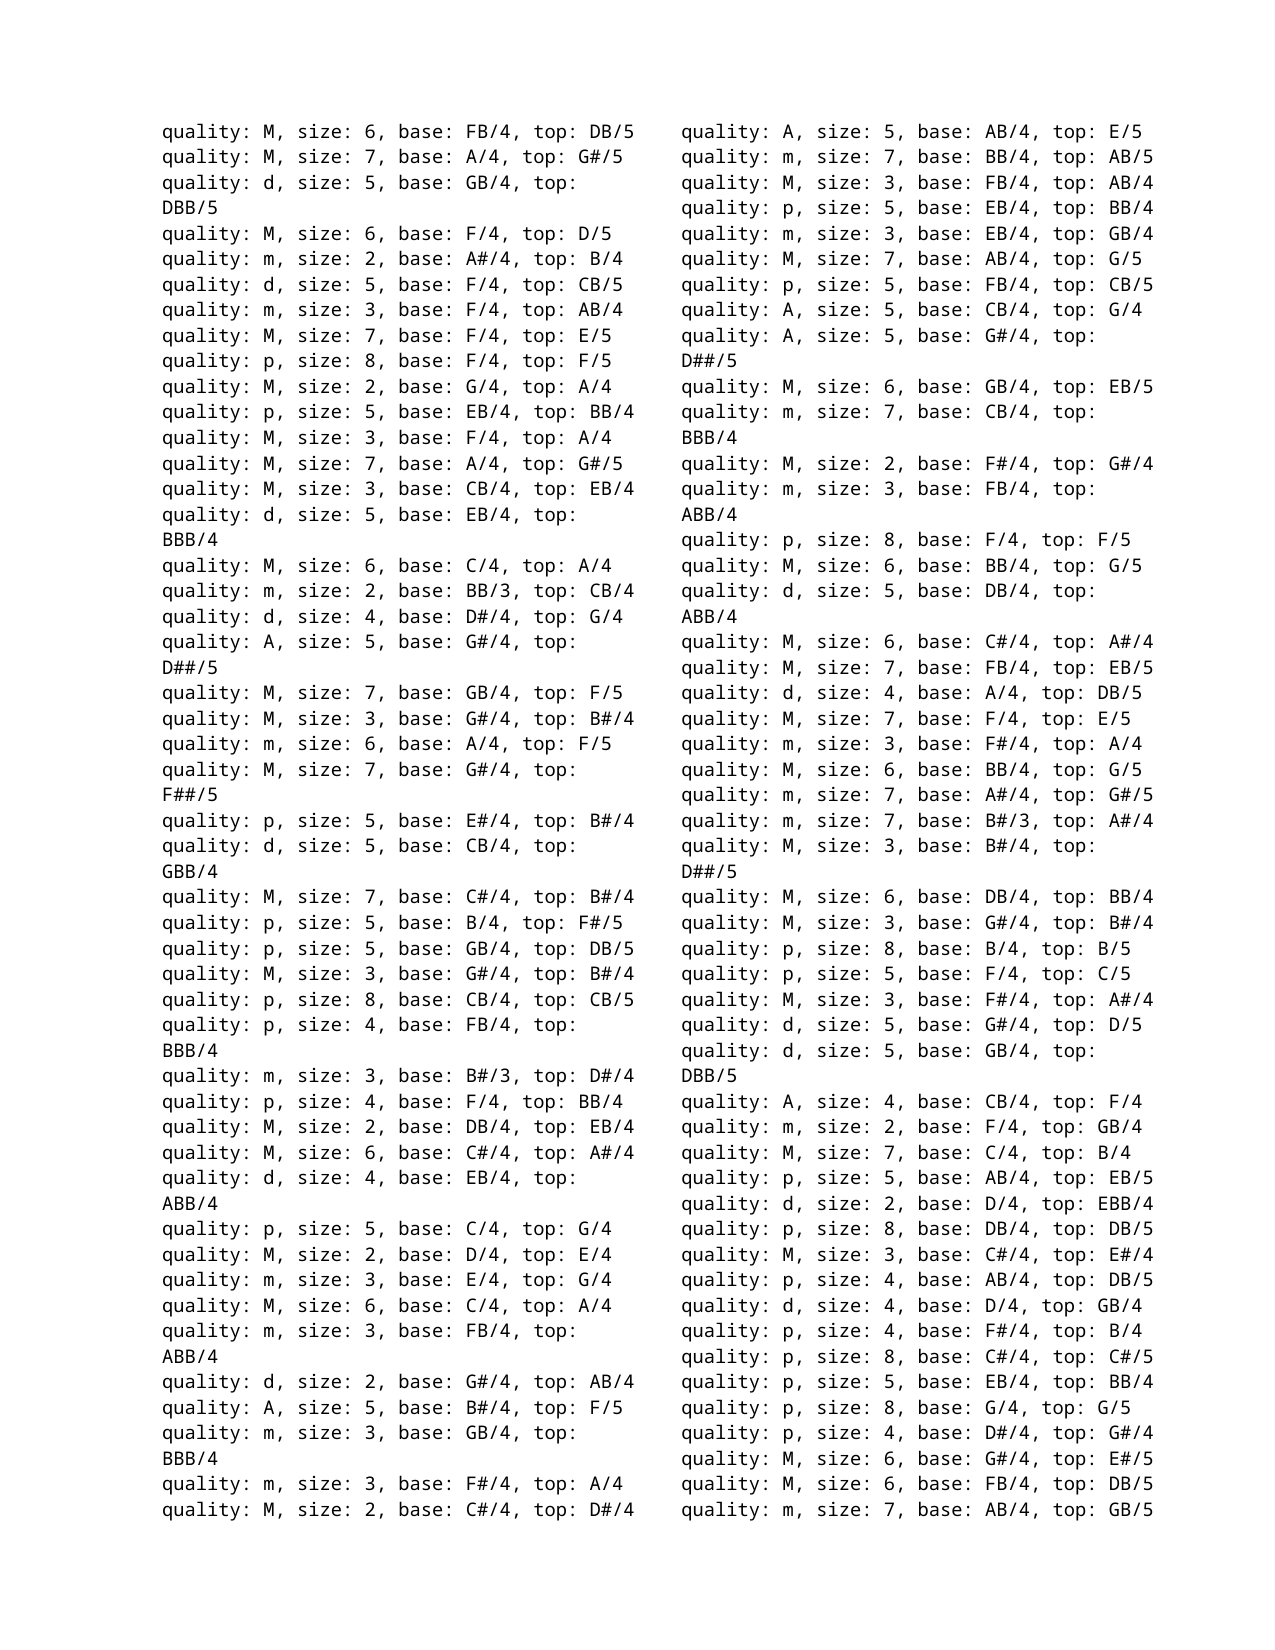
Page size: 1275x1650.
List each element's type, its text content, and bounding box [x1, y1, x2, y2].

text quality: m, size: 3, base: GB/4, top: BBB/4 [162, 1420, 637, 1471]
text quality: M, size: 6, base: C#/4, top: A#/4 [681, 628, 1157, 654]
text quality: p, size: 8, base: DB/4, top: DB/5 [681, 1216, 1157, 1241]
text quality: A, size: 5, base: AB/4, top: E/5 [681, 118, 1157, 144]
text quality: M, size: 7, base: F/4, top: E/5 [681, 705, 1157, 731]
text quality: m, size: 3, base: EB/4, top: GB/4 [681, 220, 1157, 246]
text quality: m, size: 7, base: B#/3, top: A#/4 [681, 807, 1157, 833]
text quality: M, size: 7, base: GB/4, top: F/5 [162, 679, 637, 705]
text quality: A, size: 5, base: G#/4, top: D##/5 [681, 322, 1157, 373]
text quality: M, size: 6, base: F/4, top: D/5 [162, 220, 637, 246]
text quality: M, size: 6, base: FB/4, top: DB/5 [162, 118, 637, 144]
text quality: p, size: 4, base: D#/4, top: G#/4 [681, 1420, 1157, 1445]
text quality: A, size: 4, base: CB/4, top: F/4 [681, 1088, 1157, 1113]
text quality: m, size: 3, base: FB/4, top: ABB/4 [162, 1318, 637, 1369]
text quality: M, size: 6, base: BB/4, top: G/5 [681, 756, 1157, 782]
text quality: p, size: 5, base: F/4, top: C/5 [681, 960, 1157, 986]
text quality: M, size: 6, base: DB/4, top: BB/4 [681, 884, 1157, 909]
text quality: M, size: 3, base: CB/4, top: EB/4 [162, 475, 637, 501]
text quality: M, size: 2, base: DB/4, top: EB/4 [162, 1113, 637, 1139]
text quality: p, size: 5, base: B/4, top: F#/5 [162, 909, 637, 935]
text quality: M, size: 2, base: G/4, top: A/4 [162, 373, 637, 399]
text quality: d, size: 5, base: GB/4, top: DBB/5 [681, 1037, 1157, 1088]
text quality: M, size: 3, base: F/4, top: A/4 [162, 424, 637, 450]
text quality: M, size: 2, base: C#/4, top: D#/4 [162, 1496, 637, 1522]
text quality: M, size: 6, base: C#/4, top: A#/4 [162, 1139, 637, 1164]
text quality: M, size: 3, base: C#/4, top: E#/4 [681, 1241, 1157, 1267]
text quality: d, size: 5, base: F/4, top: CB/5 [162, 271, 637, 297]
text quality: d, size: 2, base: G#/4, top: AB/4 [162, 1369, 637, 1394]
text quality: p, size: 4, base: FB/4, top: BBB/4 [162, 1011, 637, 1062]
text quality: M, size: 7, base: A/4, top: G#/5 [162, 144, 637, 169]
text quality: p, size: 5, base: E#/4, top: B#/4 [162, 807, 637, 833]
text quality: m, size: 2, base: A#/4, top: B/4 [162, 246, 637, 271]
text quality: m, size: 3, base: E/4, top: G/4 [162, 1267, 637, 1292]
text quality: m, size: 6, base: A/4, top: F/5 [162, 731, 637, 756]
text quality: d, size: 4, base: A/4, top: DB/5 [681, 679, 1157, 705]
text quality: d, size: 5, base: CB/4, top: GBB/4 [162, 833, 637, 884]
text quality: M, size: 7, base: AB/4, top: G/5 [681, 246, 1157, 271]
text quality: m, size: 7, base: BB/4, top: AB/5 [681, 144, 1157, 169]
text quality: m, size: 3, base: B#/3, top: D#/4 [162, 1062, 637, 1088]
text quality: m, size: 2, base: F/4, top: GB/4 [681, 1113, 1157, 1139]
text quality: p, size: 5, base: AB/4, top: EB/5 [681, 1164, 1157, 1190]
text quality: p, size: 5, base: EB/4, top: BB/4 [162, 399, 637, 424]
text quality: m, size: 3, base: F#/4, top: A/4 [681, 731, 1157, 756]
text quality: d, size: 5, base: EB/4, top: BBB/4 [162, 501, 637, 552]
text quality: M, size: 7, base: G#/4, top: F##/5 [162, 756, 637, 807]
text quality: p, size: 5, base: GB/4, top: DB/5 [162, 935, 637, 960]
text quality: m, size: 2, base: BB/3, top: CB/4 [162, 577, 637, 603]
text quality: m, size: 3, base: FB/4, top: ABB/4 [681, 475, 1157, 526]
text quality: d, size: 4, base: D/4, top: GB/4 [681, 1292, 1157, 1318]
text quality: M, size: 7, base: C#/4, top: B#/4 [162, 884, 637, 909]
text quality: M, size: 7, base: A/4, top: G#/5 [162, 450, 637, 475]
text quality: M, size: 3, base: FB/4, top: AB/4 [681, 169, 1157, 195]
text quality: p, size: 5, base: FB/4, top: CB/5 [681, 271, 1157, 297]
text quality: m, size: 7, base: CB/4, top: BBB/4 [681, 399, 1157, 450]
text quality: p, size: 8, base: B/4, top: B/5 [681, 935, 1157, 960]
text quality: A, size: 5, base: B#/4, top: F/5 [162, 1394, 637, 1420]
text quality: M, size: 2, base: D/4, top: E/4 [162, 1241, 637, 1267]
text quality: M, size: 2, base: F#/4, top: G#/4 [681, 450, 1157, 475]
text quality: p, size: 5, base: C/4, top: G/4 [162, 1216, 637, 1241]
text quality: p, size: 4, base: F/4, top: BB/4 [162, 1088, 637, 1113]
text quality: M, size: 3, base: G#/4, top: B#/4 [681, 909, 1157, 935]
text quality: m, size: 3, base: F/4, top: AB/4 [162, 297, 637, 322]
text quality: A, size: 5, base: CB/4, top: G/4 [681, 297, 1157, 322]
text quality: M, size: 3, base: B#/4, top: D##/5 [681, 833, 1157, 884]
text quality: M, size: 7, base: FB/4, top: EB/5 [681, 654, 1157, 679]
text quality: p, size: 8, base: G/4, top: G/5 [681, 1394, 1157, 1420]
text quality: d, size: 4, base: D#/4, top: G/4 [162, 603, 637, 628]
text quality: M, size: 7, base: C/4, top: B/4 [681, 1139, 1157, 1164]
text quality: d, size: 5, base: DB/4, top: ABB/4 [681, 577, 1157, 628]
text quality: p, size: 8, base: F/4, top: F/5 [681, 526, 1157, 552]
text quality: M, size: 6, base: G#/4, top: E#/5 [681, 1445, 1157, 1471]
text quality: p, size: 4, base: F#/4, top: B/4 [681, 1318, 1157, 1343]
text quality: M, size: 6, base: GB/4, top: EB/5 [681, 373, 1157, 399]
text quality: M, size: 6, base: FB/4, top: DB/5 [681, 1471, 1157, 1496]
text quality: p, size: 4, base: AB/4, top: DB/5 [681, 1267, 1157, 1292]
text quality: d, size: 2, base: D/4, top: EBB/4 [681, 1190, 1157, 1216]
text quality: M, size: 6, base: C/4, top: A/4 [162, 1292, 637, 1318]
text quality: p, size: 8, base: F/4, top: F/5 [162, 348, 637, 373]
text quality: d, size: 4, base: EB/4, top: ABB/4 [162, 1164, 637, 1216]
text quality: M, size: 3, base: G#/4, top: B#/4 [162, 705, 637, 731]
text quality: d, size: 5, base: GB/4, top: DBB/5 [162, 169, 637, 220]
text quality: M, size: 6, base: C/4, top: A/4 [162, 552, 637, 577]
text quality: M, size: 6, base: BB/4, top: G/5 [681, 552, 1157, 577]
text quality: M, size: 3, base: G#/4, top: B#/4 [162, 960, 637, 986]
text quality: p, size: 8, base: C#/4, top: C#/5 [681, 1343, 1157, 1369]
text quality: p, size: 5, base: EB/4, top: BB/4 [681, 1369, 1157, 1394]
text quality: M, size: 7, base: F/4, top: E/5 [162, 322, 637, 348]
text quality: m, size: 7, base: A#/4, top: G#/5 [681, 782, 1157, 807]
text quality: d, size: 5, base: G#/4, top: D/5 [681, 1011, 1157, 1037]
text quality: m, size: 7, base: AB/4, top: GB/5 [681, 1496, 1157, 1522]
text quality: p, size: 5, base: EB/4, top: BB/4 [681, 195, 1157, 220]
text quality: p, size: 8, base: CB/4, top: CB/5 [162, 986, 637, 1011]
text quality: M, size: 3, base: F#/4, top: A#/4 [681, 986, 1157, 1011]
text quality: A, size: 5, base: G#/4, top: D##/5 [162, 628, 637, 679]
text quality: m, size: 3, base: F#/4, top: A/4 [162, 1471, 637, 1496]
